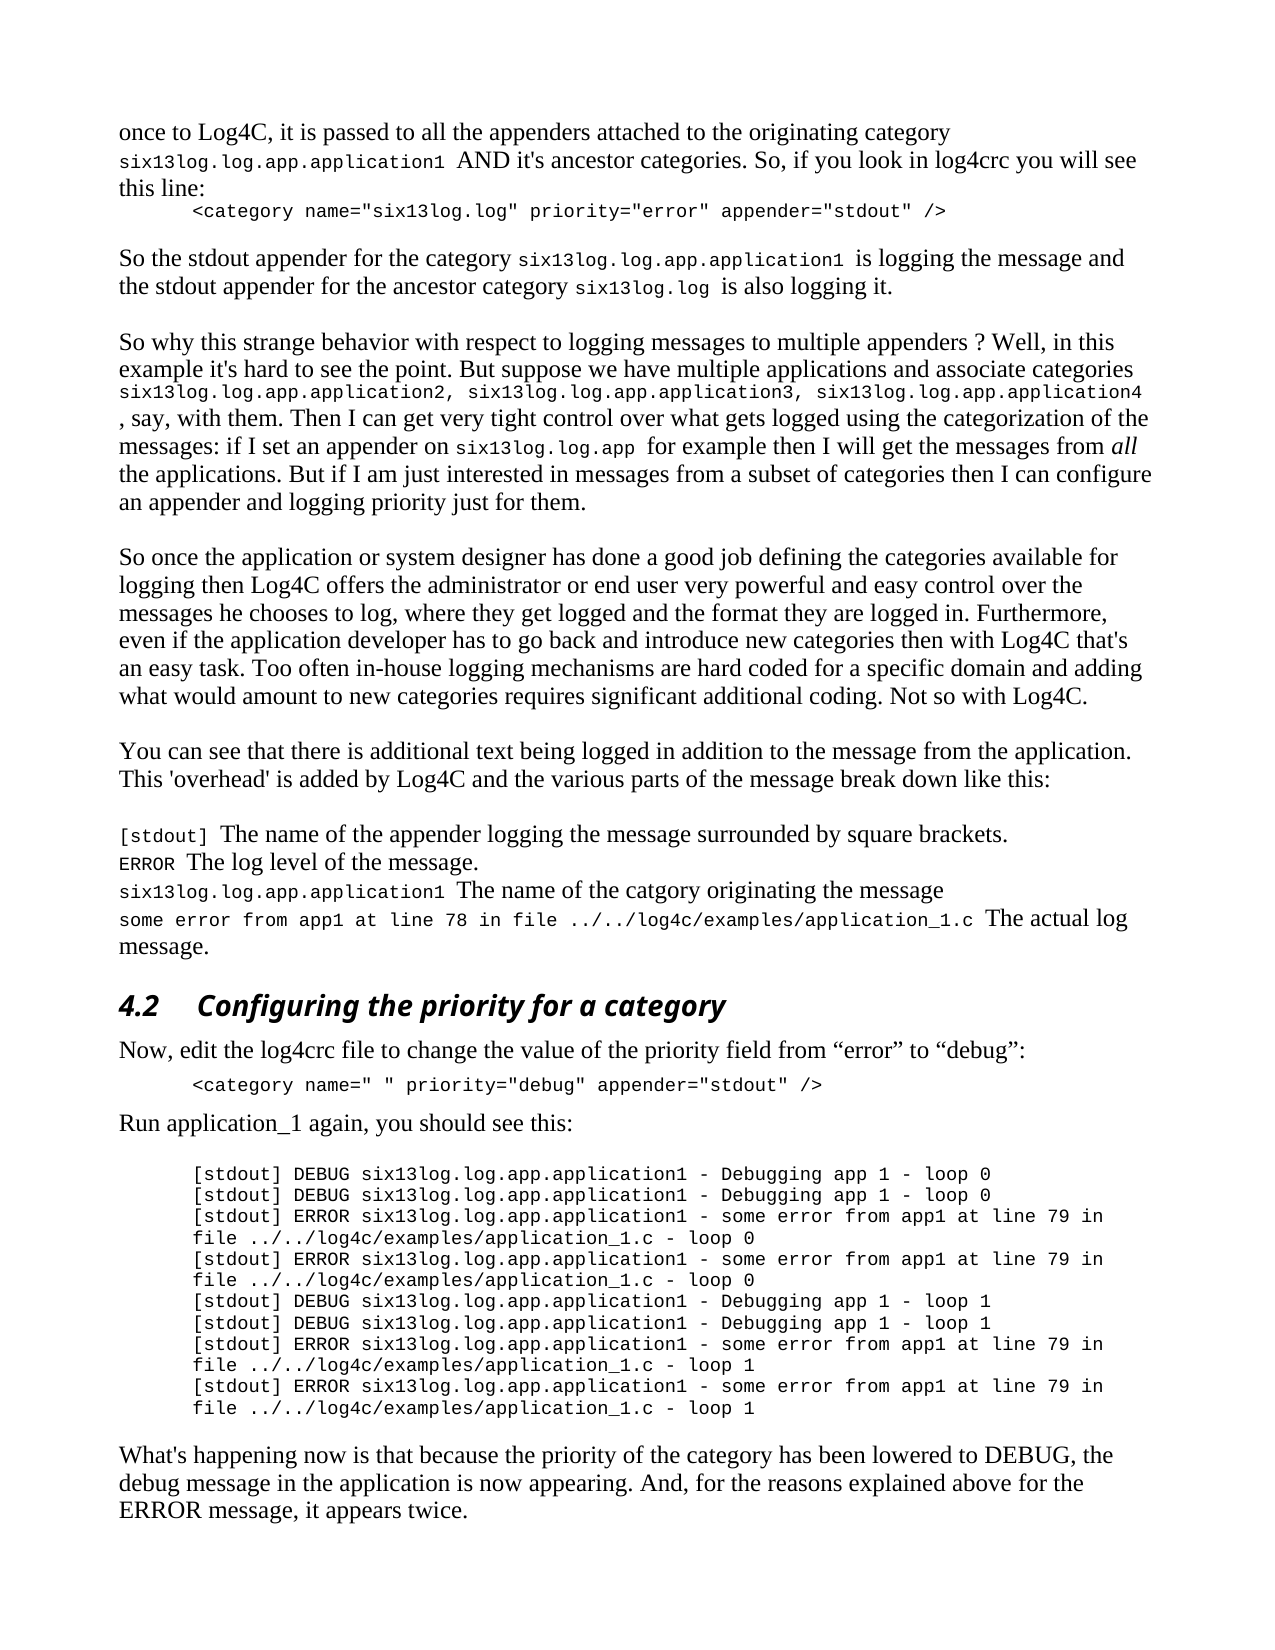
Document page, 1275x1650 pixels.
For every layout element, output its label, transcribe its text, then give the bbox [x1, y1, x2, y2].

text [stdout] DEBUG six13log.log.app.application1 - Debugging app 1 - loop 1 [192, 1313, 1156, 1335]
text [stdout] The name of the appender logging the message surrounded by square brackets. [118, 820, 1156, 848]
text So why this strange behavior with respect to logging messages to multiple appenders ? Well, in this example it's hard to see the point. But suppose we have multiple applications and associate categories six13log.log.app.application2, six13log.log.app.application3, six13log.log.app.application4 , say, with them. Then I can get very tight control over what gets logged using the categorization of the messages: if I set an appender on six13log.log.app for example then I will get the messages from all the applications. But if I am just interested in messages from a subset of categories then I can configure an appender and logging priority just for them. [118, 328, 1156, 516]
text six13log.log.app.application1 The name of the catgory originating the message [118, 876, 1156, 904]
text So the stdout appender for the category six13log.log.app.application1 is logging the message and the stdout appender for the ancestor category six13log.log is also logging it. [118, 244, 1156, 300]
text ERROR The log level of the message. [118, 848, 1156, 876]
text [stdout] ERROR six13log.log.app.application1 - some error from app1 at line 79 in file ../../log4c/examples/application_1.c - loop 0 [192, 1207, 1156, 1250]
text [stdout] ERROR six13log.log.app.application1 - some error from app1 at line 79 in file ../../log4c/examples/application_1.c - loop 0 [192, 1250, 1156, 1292]
text [stdout] DEBUG six13log.log.app.application1 - Debugging app 1 - loop 0 [192, 1186, 1156, 1207]
text So once the application or system designer has done a good job defining the categories available for logging then Log4C offers the administrator or end user very powerful and easy control over the messages he chooses to log, where they get logged and the format they are logged in. Furthermore, even if the application developer has to go back and introduce new categories then with Log4C that's an easy task. Too often in-house logging mechanisms are hard coded for a specific domain and adding what would amount to new categories requires significant additional coding. Not so with Log4C. [118, 543, 1156, 709]
text [stdout] DEBUG six13log.log.app.application1 - Debugging app 1 - loop 0 [192, 1165, 1156, 1186]
text Now, edit the log4crc file to change the value of the priority field from “error” to “debug”: [118, 1036, 1156, 1064]
text [stdout] ERROR six13log.log.app.application1 - some error from app1 at line 79 in file ../../log4c/examples/application_1.c - loop 1 [192, 1377, 1156, 1420]
text Run application_1 again, you should see this: [118, 1109, 1156, 1137]
text [stdout] ERROR six13log.log.app.application1 - some error from app1 at line 79 in file ../../log4c/examples/application_1.c - loop 1 [192, 1335, 1156, 1377]
text What's happening now is that because the priority of the category has been lowered to DEBUG, the debug message in the application is now appearing. And, for the reasons explained above for the ERROR message, it appears twice. [118, 1441, 1156, 1524]
text You can see that there is additional text being logged in addition to the message from the application. This 'overhead' is added by Log4C and the various parts of the message break down like this: [118, 737, 1156, 793]
text some error from app1 at line 78 in file ../../log4c/examples/application_1.c The actual log message. [118, 904, 1156, 960]
text <category name=" " priority="debug" appender="stdout" /> [192, 1076, 1156, 1097]
text once to Log4C, it is passed to all the appenders attached to the originating category six13log.log.app.application1 AND it's ancestor categories. So, if you look in log4crc you will see this line: [118, 118, 1156, 202]
text <category name="six13log.log" priority="error" appender="stdout" /> [192, 202, 1156, 223]
text [stdout] DEBUG six13log.log.app.application1 - Debugging app 1 - loop 1 [192, 1292, 1156, 1313]
subtitle Configuring the priority for a category [118, 985, 1156, 1024]
